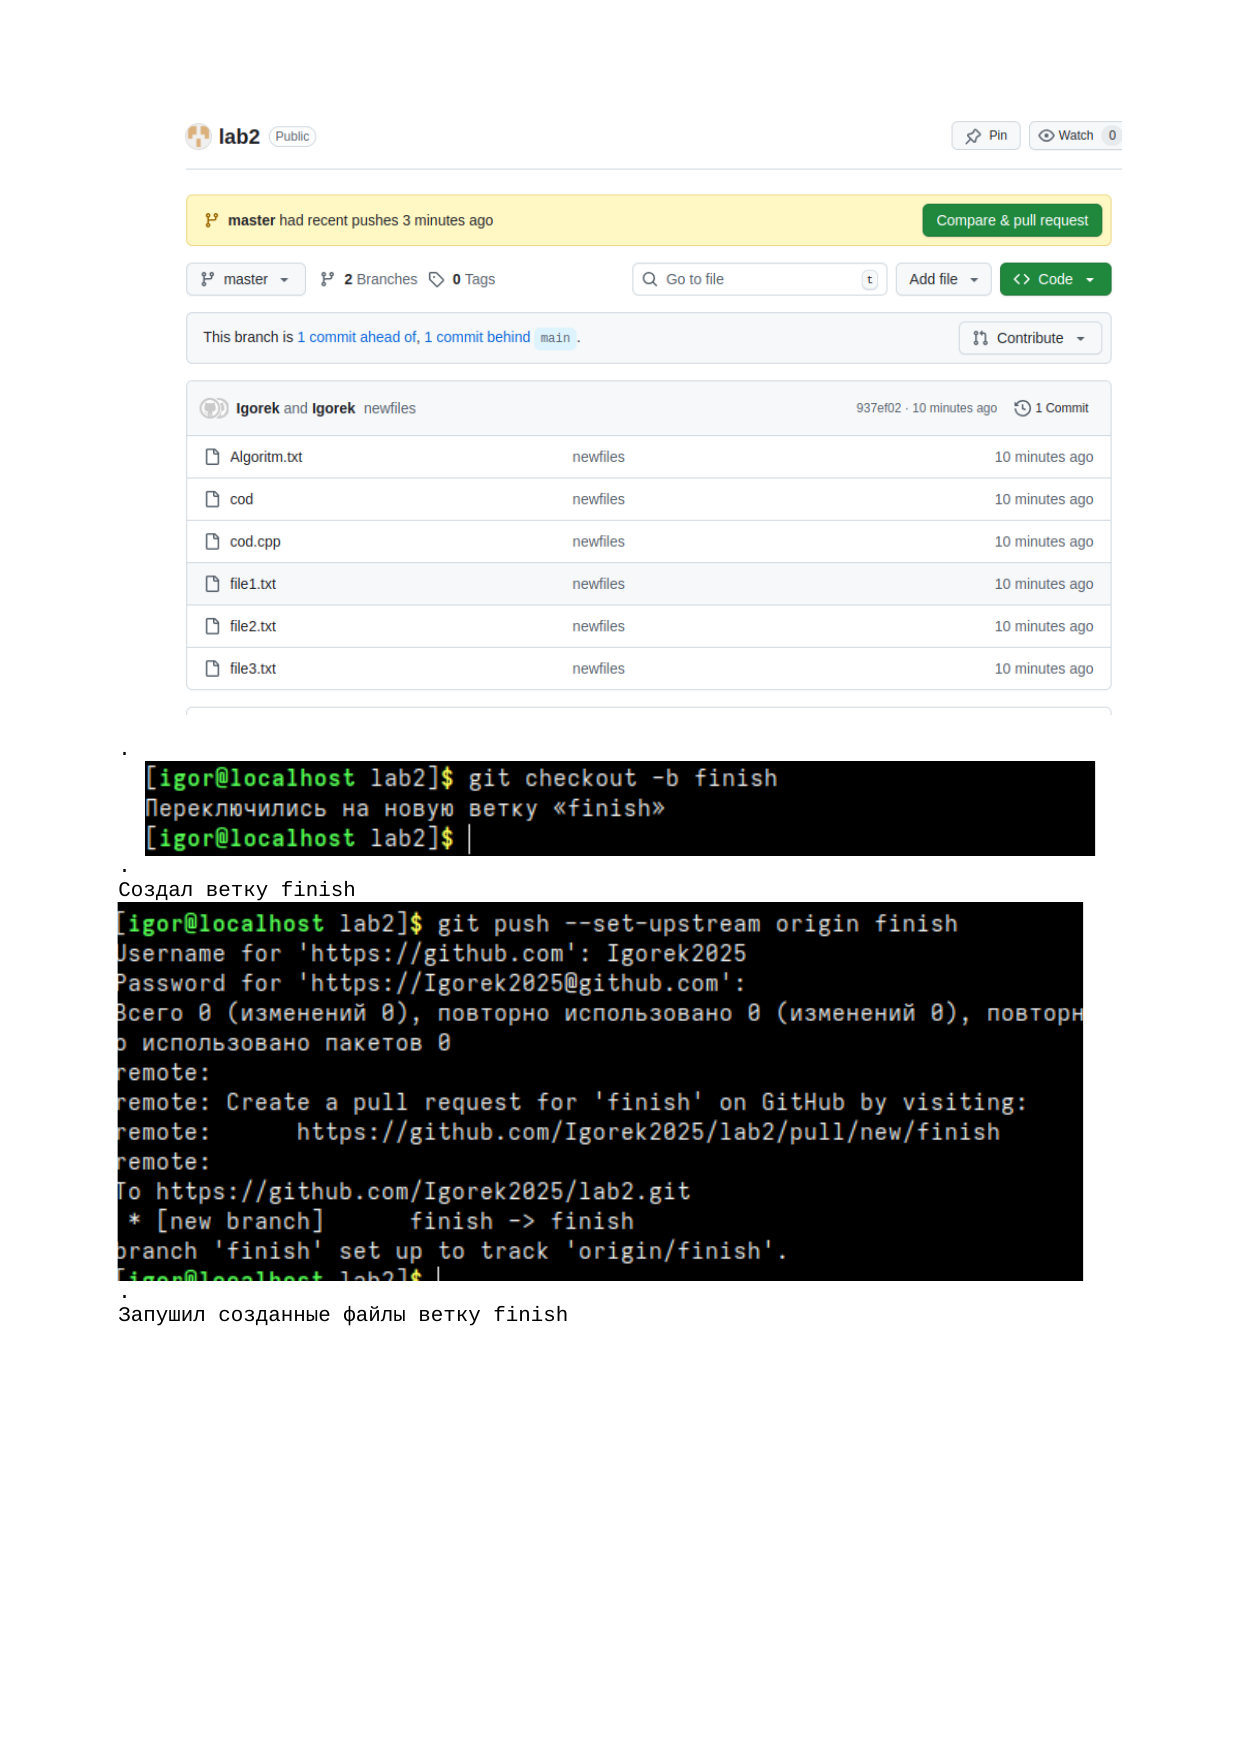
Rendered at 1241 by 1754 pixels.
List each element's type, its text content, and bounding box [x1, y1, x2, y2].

text Запушил созданные файлы ветку finish [118, 1304, 1122, 1328]
picture [118, 118, 1123, 715]
text . [118, 903, 1122, 1304]
picture [117, 902, 1084, 1281]
text Создал ветку finish [118, 879, 1122, 903]
picture [145, 761, 1096, 856]
text . [118, 762, 1122, 879]
text . [118, 738, 1122, 762]
